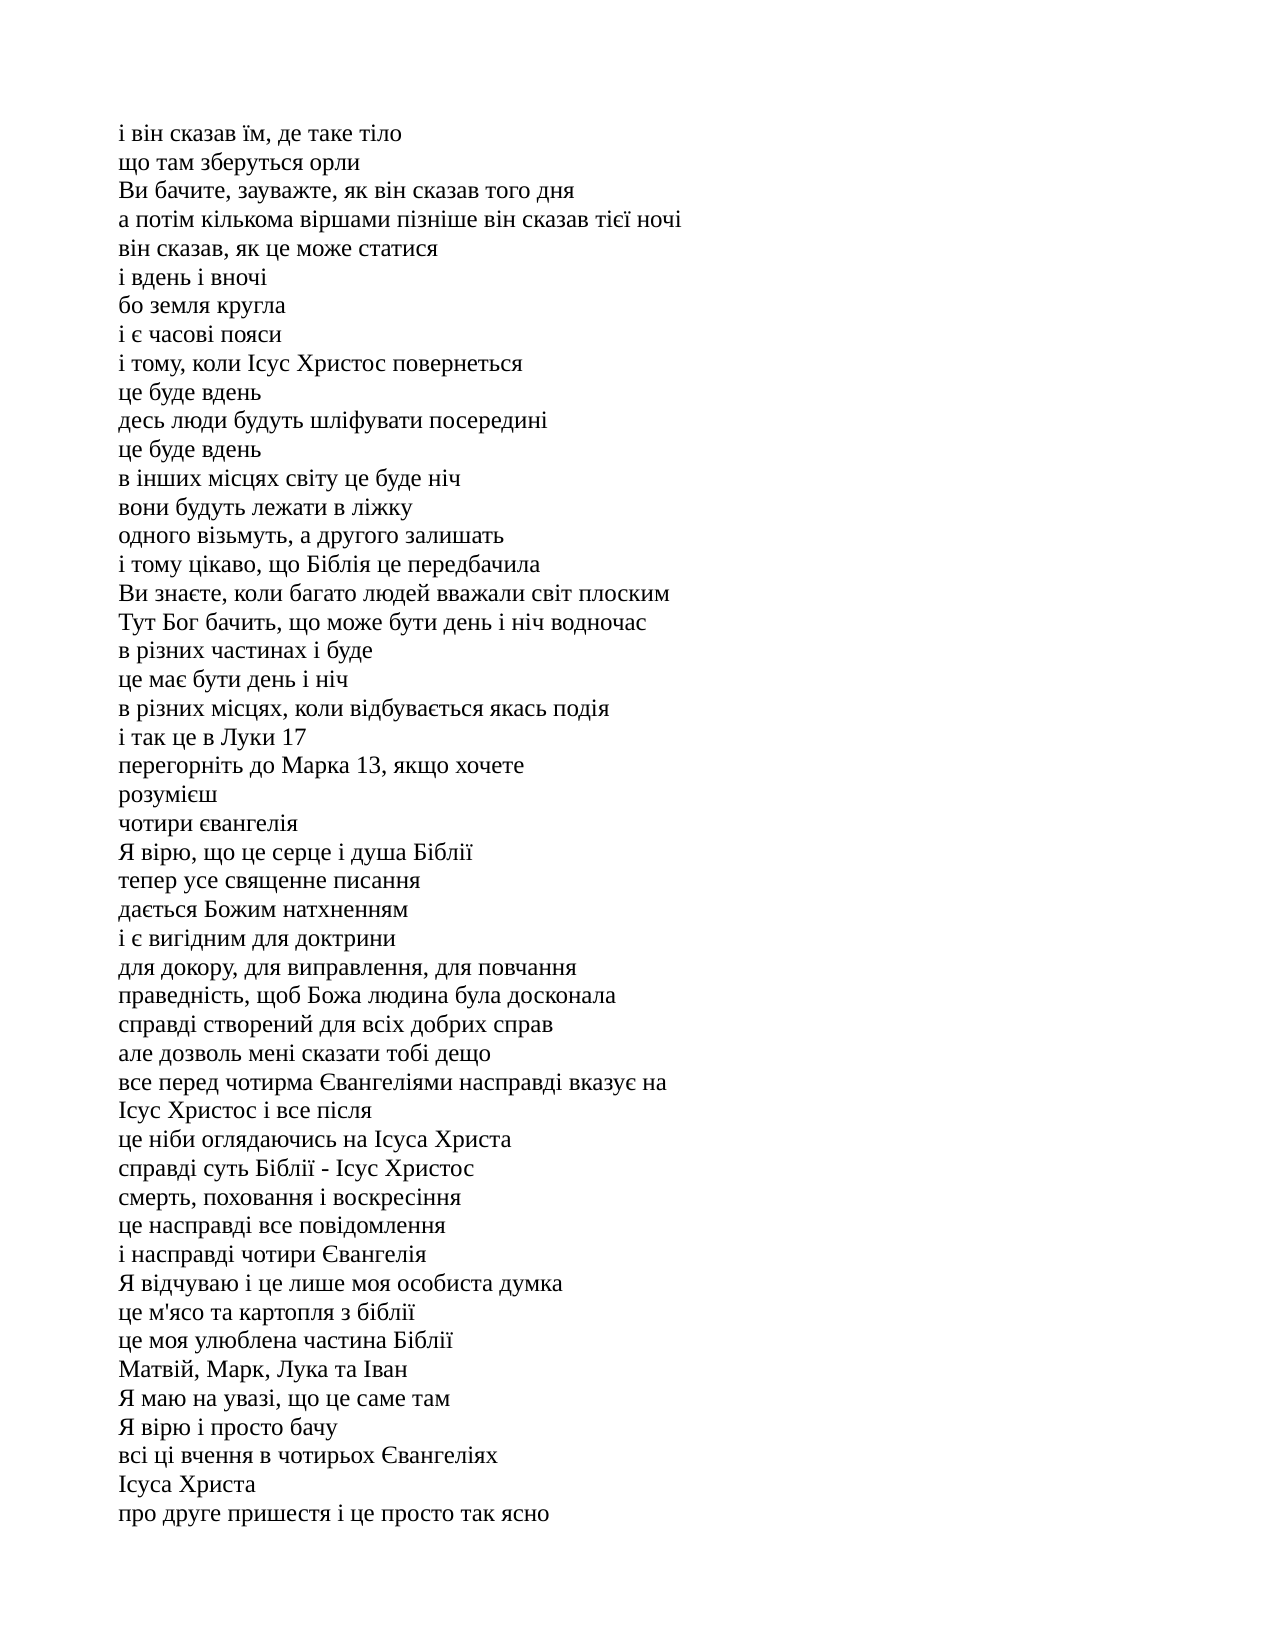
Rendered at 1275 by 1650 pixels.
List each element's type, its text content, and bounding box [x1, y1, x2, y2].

text вони будуть лежати в ліжку [118, 492, 1157, 521]
text Я вірю, що це серце і душа Біблії [118, 837, 1157, 866]
text Ви знаєте, коли багато людей вважали світ плоским [118, 578, 1157, 607]
text що там зберуться орли [118, 147, 1157, 176]
text Я відчуваю і це лише моя особиста думка [118, 1268, 1157, 1297]
text перегорніть до Марка 13, якщо хочете [118, 751, 1157, 779]
text це буде вдень [118, 377, 1157, 406]
text Тут Бог бачить, що може бути день і ніч водночас [118, 607, 1157, 636]
text тепер усе священне писання [118, 866, 1157, 894]
text одного візьмуть, а другого залишать [118, 521, 1157, 549]
text чотири євангелія [118, 808, 1157, 837]
text справді суть Біблії - Ісус Христос [118, 1153, 1157, 1182]
text це насправді все повідомлення [118, 1211, 1157, 1239]
text Ісуса Христа [118, 1469, 1157, 1498]
text Ісус Христос і все після [118, 1096, 1157, 1124]
text і є часові пояси [118, 319, 1157, 348]
text і є вигідним для доктрини [118, 923, 1157, 952]
text розумієш [118, 779, 1157, 808]
text і вдень і вночі [118, 262, 1157, 291]
text і тому, коли Ісус Христос повернеться [118, 348, 1157, 377]
text дається Божим натхненням [118, 894, 1157, 923]
text це моя улюблена частина Біблії [118, 1326, 1157, 1354]
text десь люди будуть шліфувати посередині [118, 406, 1157, 434]
text а потім кількома віршами пізніше він сказав тієї ночі [118, 204, 1157, 233]
text він сказав, як це може статися [118, 233, 1157, 262]
text все перед чотирма Євангеліями насправді вказує на [118, 1067, 1157, 1096]
text це ніби оглядаючись на Ісуса Христа [118, 1124, 1157, 1153]
text для докору, для виправлення, для повчання [118, 952, 1157, 981]
text і він сказав їм, де таке тіло [118, 118, 1157, 147]
text і насправді чотири Євангелія [118, 1239, 1157, 1268]
text Я вірю і просто бачу [118, 1412, 1157, 1441]
text смерть, поховання і воскресіння [118, 1182, 1157, 1211]
text Ви бачите, зауважте, як він сказав того дня [118, 176, 1157, 204]
text Я маю на увазі, що це саме там [118, 1383, 1157, 1412]
text бо земля кругла [118, 291, 1157, 319]
text це м'ясо та картопля з біблії [118, 1297, 1157, 1326]
text справді створений для всіх добрих справ [118, 1009, 1157, 1038]
text в різних частинах і буде [118, 636, 1157, 664]
text всі ці вчення в чотирьох Євангеліях [118, 1441, 1157, 1469]
text і так це в Луки 17 [118, 722, 1157, 751]
text про друге пришестя і це просто так ясно [118, 1498, 1157, 1527]
text в інших місцях світу це буде ніч [118, 463, 1157, 492]
text і тому цікаво, що Біблія це передбачила [118, 549, 1157, 578]
text в різних місцях, коли відбувається якась подія [118, 693, 1157, 722]
text це буде вдень [118, 434, 1157, 463]
text це має бути день і ніч [118, 664, 1157, 693]
text але дозволь мені сказати тобі дещо [118, 1038, 1157, 1067]
text Матвій, Марк, Лука та Іван [118, 1354, 1157, 1383]
text праведність, щоб Божа людина була досконала [118, 981, 1157, 1009]
